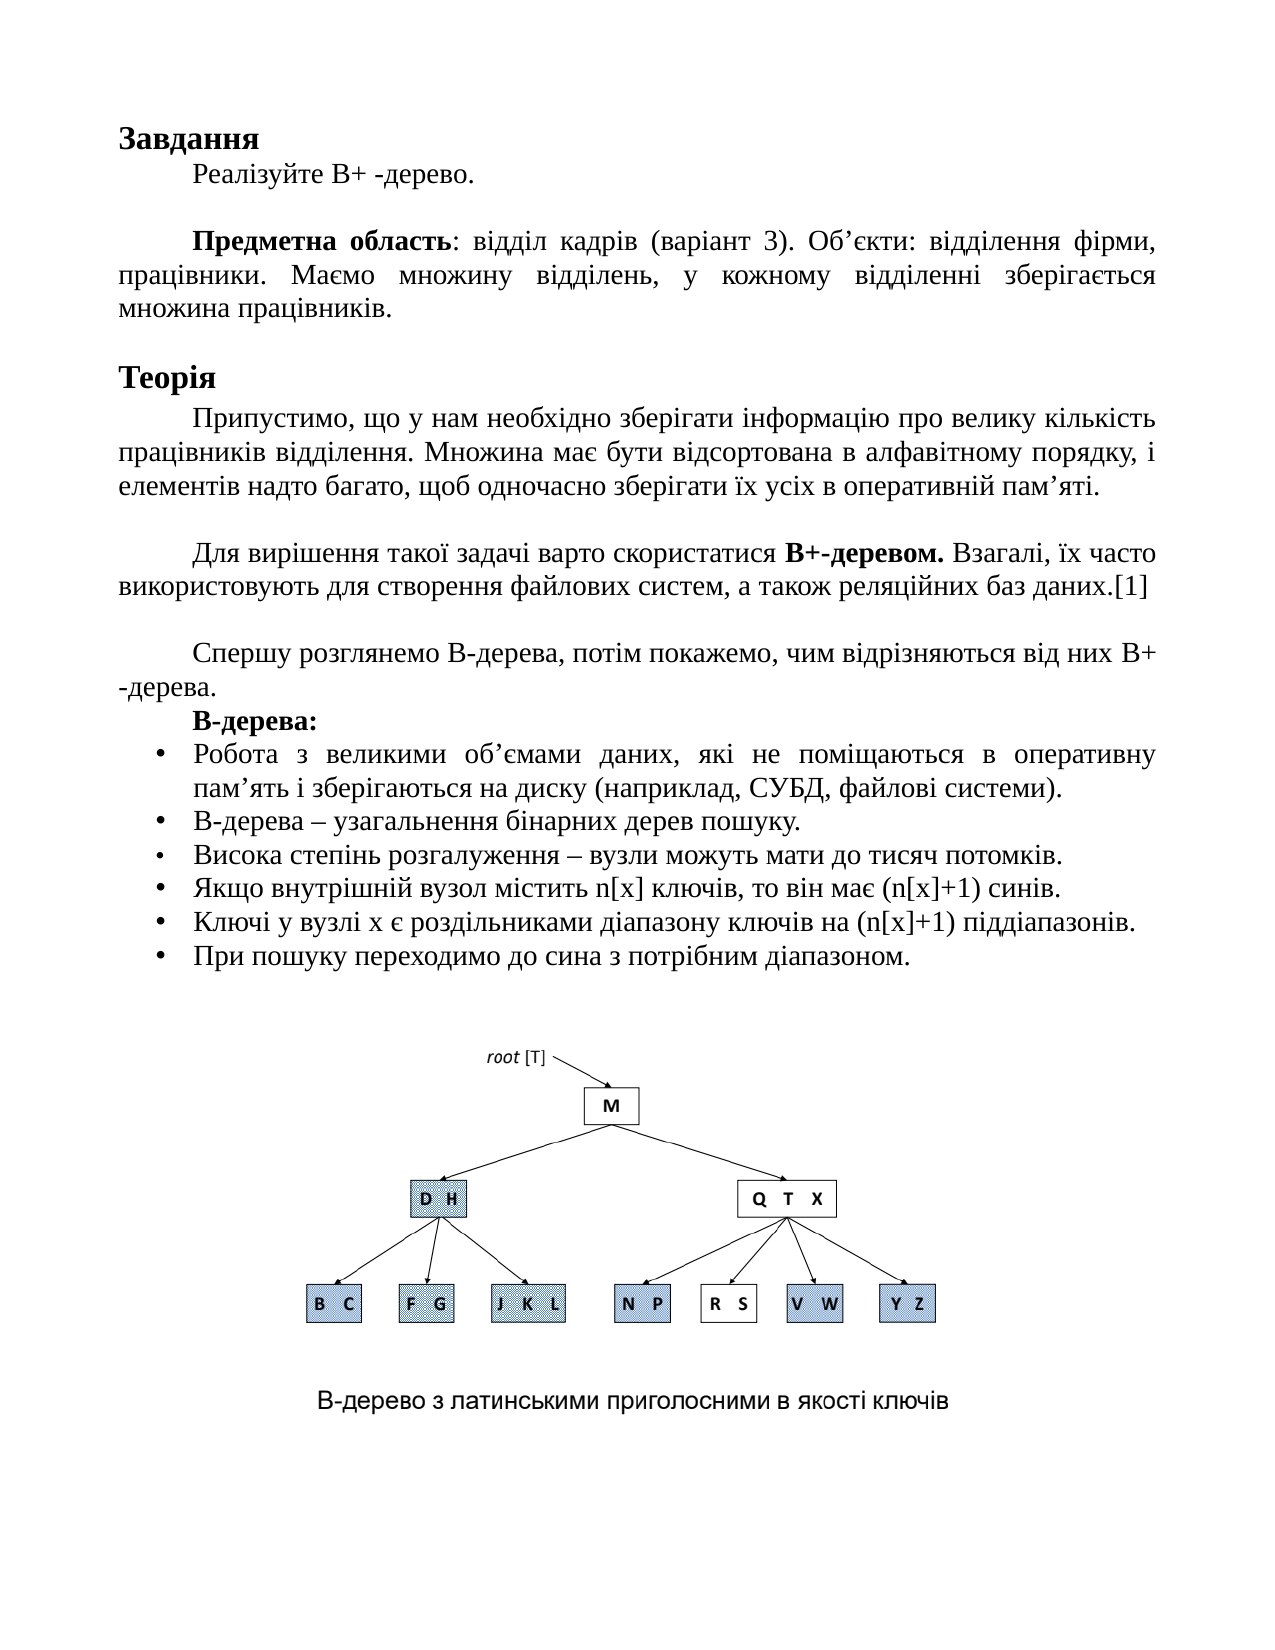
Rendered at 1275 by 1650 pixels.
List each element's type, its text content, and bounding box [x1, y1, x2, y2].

text B-дерева: [118, 703, 1157, 736]
text Для вирішення такої задачі варто скористатися B+-деревом. Взагалі, їх часто використовують для створення файлових систем, а також реляційних баз даних.[1] [118, 535, 1157, 602]
list Висока степінь розгалуження – вузли можуть мати до тисяч потомків. [156, 837, 1157, 871]
list Робота з великими об’ємами даних, які не поміщаються в оперативну пам’ять і зберігаються на диску (наприклад, СУБД, файлові системи). [156, 736, 1157, 803]
list Ключі у вузлі x є роздільниками діапазону ключів на (n[x]+1) піддіапазонів. [156, 904, 1157, 938]
text Реалізуйте B+ -дерево. [118, 156, 1157, 190]
text Завдання [118, 118, 1157, 156]
list Якщо внутрішній вузол містить n[x] ключів, то він має (n[x]+1) синів. [156, 871, 1157, 904]
text Припустимо, що у нам необхідно зберігати інформацію про велику кількість працівників відділення. Множина має бути відсортована в алфавітному порядку, і елементів надто багато, щоб одночасно зберігати їх усіх в оперативній пам’яті. [118, 396, 1157, 501]
text Предметна область: відділ кадрів (варіант 3). Об’єкти: відділення фірми, працівники. Маємо множину відділень, у кожному відділенні зберігається множина працівників. [118, 223, 1157, 324]
text Спершу розглянемо B-дерева, потім покажемо, чим відрізняються від них B+ -дерева. [118, 636, 1157, 703]
picture [264, 1005, 1011, 1463]
text Теорія [118, 358, 1157, 396]
list При пошуку переходимо до сина з потрібним діапазоном. [156, 938, 1157, 972]
list В-дерева – узагальнення бінарних дерев пошуку. [156, 803, 1157, 837]
